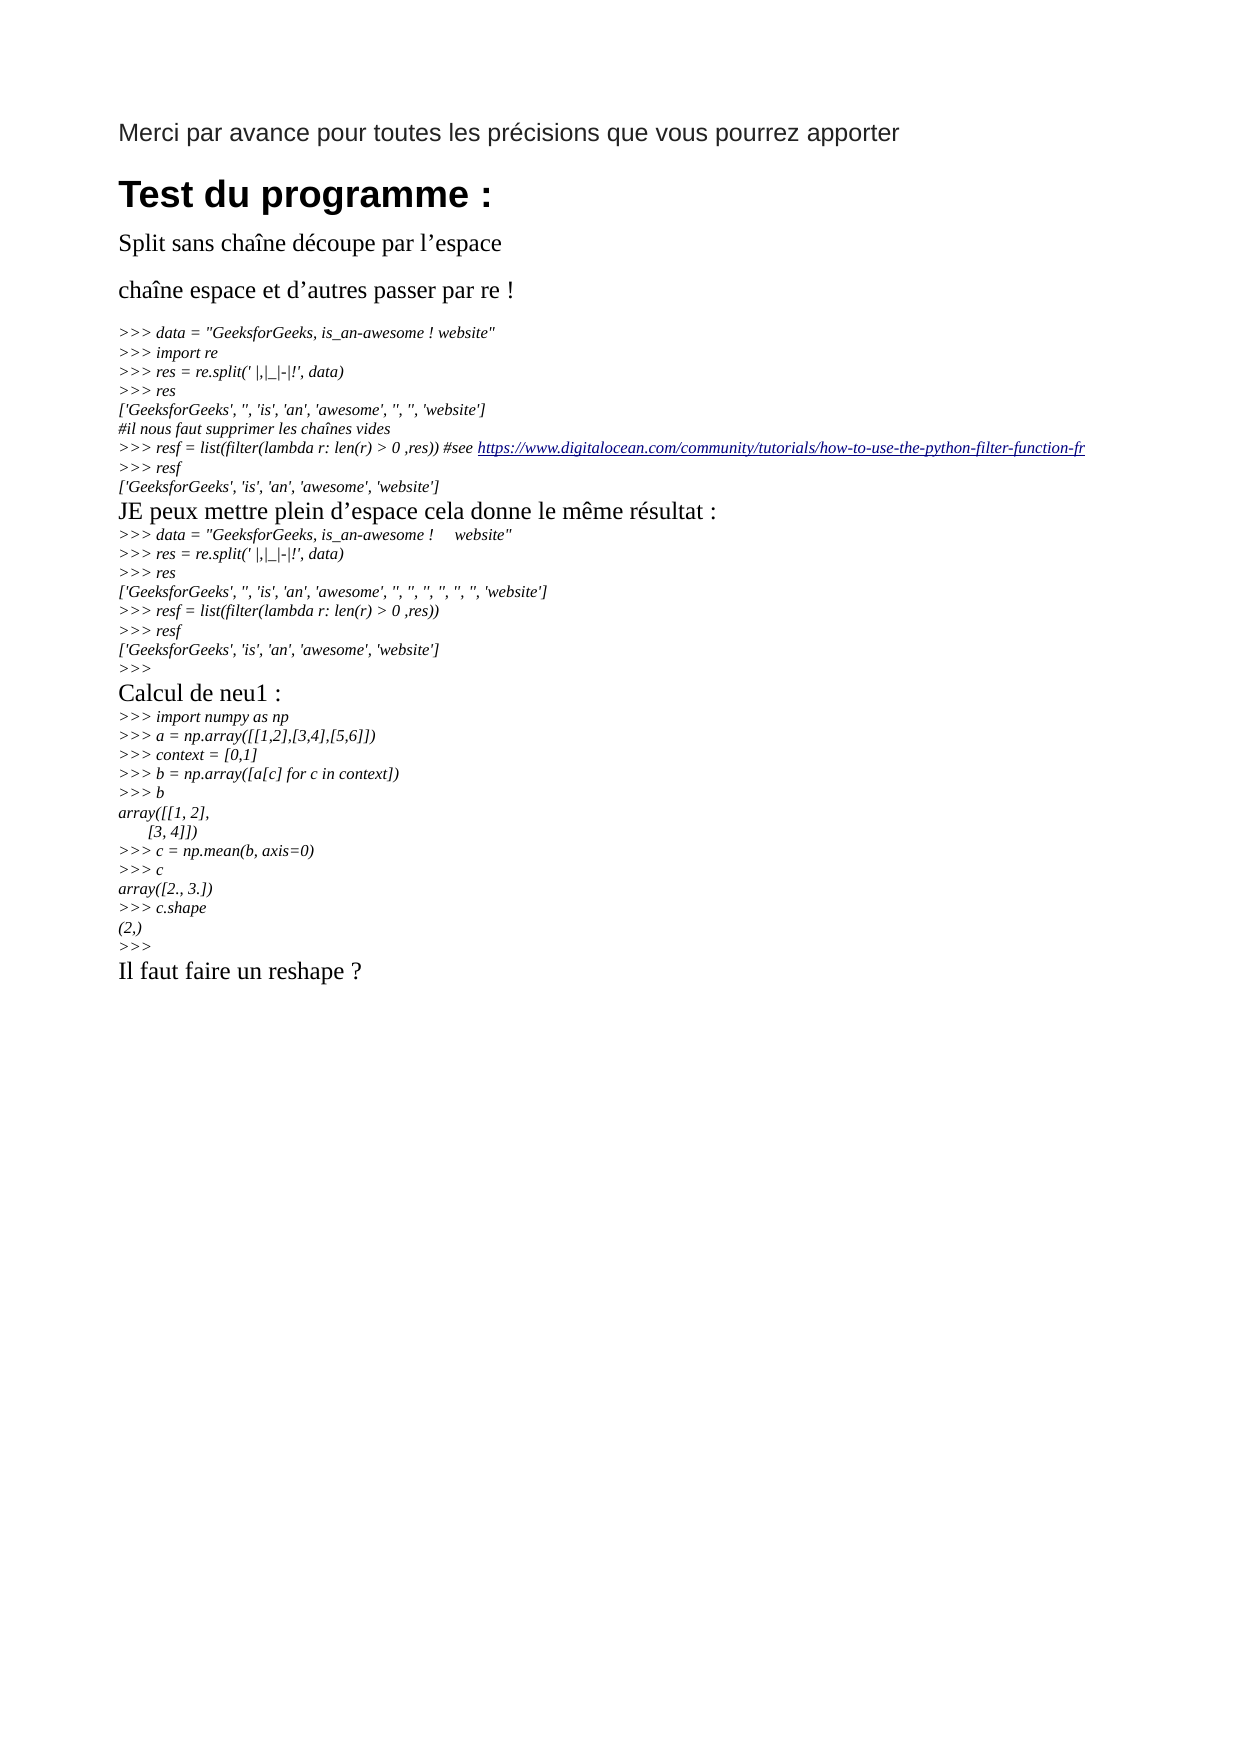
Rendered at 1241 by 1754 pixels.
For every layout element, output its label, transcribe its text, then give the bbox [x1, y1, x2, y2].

text >>> res = re.split(' |,|_|-|!', data) [118, 544, 1122, 563]
text >>> resf = list(filter(lambda r: len(r) > 0 ,res)) [118, 601, 1122, 620]
text >>> b = np.array([a[c] for c in context]) [118, 764, 1122, 783]
text >>> b [118, 783, 1122, 802]
text >>> resf = list(filter(lambda r: len(r) > 0 ,res)) #see https://www.digitalocean.com/community/tutorials/how-to-use-the-python-filter-function-fr [118, 438, 1122, 457]
text >>> data = "GeeksforGeeks, is_an-awesome ! website" [118, 524, 1122, 544]
text Split sans chaîne découpe par l’espace [118, 228, 1122, 257]
text >>> res [118, 563, 1122, 582]
text (2,) [118, 917, 1122, 937]
text JE peux mettre plein d’espace cela donne le même résultat : [118, 496, 1122, 524]
text >>> a = np.array([[1,2],[3,4],[5,6]]) [118, 726, 1122, 745]
text >>> c [118, 860, 1122, 879]
text ['GeeksforGeeks', 'is', 'an', 'awesome', 'website'] [118, 477, 1122, 496]
text [3, 4]]) [118, 822, 1122, 841]
text ['GeeksforGeeks', '', 'is', 'an', 'awesome', '', '', '', '', '', '', 'website'] [118, 582, 1122, 601]
text >>> context = [0,1] [118, 745, 1122, 764]
text >>> [118, 659, 1122, 678]
text Calcul de neu1 : [118, 678, 1122, 707]
text >>> [118, 937, 1122, 956]
text >>> resf [118, 457, 1122, 477]
subtitle Test du programme : [118, 172, 1122, 216]
text array([[1, 2], [118, 802, 1122, 822]
text ['GeeksforGeeks', '', 'is', 'an', 'awesome', '', '', 'website'] [118, 400, 1122, 419]
text #il nous faut supprimer les chaînes vides [118, 419, 1122, 438]
text >>> c = np.mean(b, axis=0) [118, 841, 1122, 860]
text Il faut faire un reshape ? [118, 956, 1122, 984]
text >>> data = "GeeksforGeeks, is_an-awesome ! website" [118, 323, 1122, 342]
text >>> import re [118, 342, 1122, 362]
text ['GeeksforGeeks', 'is', 'an', 'awesome', 'website'] [118, 639, 1122, 659]
text chaîne espace et d’autres passer par re ! [118, 276, 1122, 304]
text >>> c.shape [118, 898, 1122, 917]
text >>> res [118, 381, 1122, 400]
text Merci par avance pour toutes les précisions que vous pourrez apporter [118, 118, 1122, 147]
text >>> resf [118, 620, 1122, 639]
text >>> import numpy as np [118, 707, 1122, 726]
text >>> res = re.split(' |,|_|-|!', data) [118, 362, 1122, 381]
text array([2., 3.]) [118, 879, 1122, 898]
